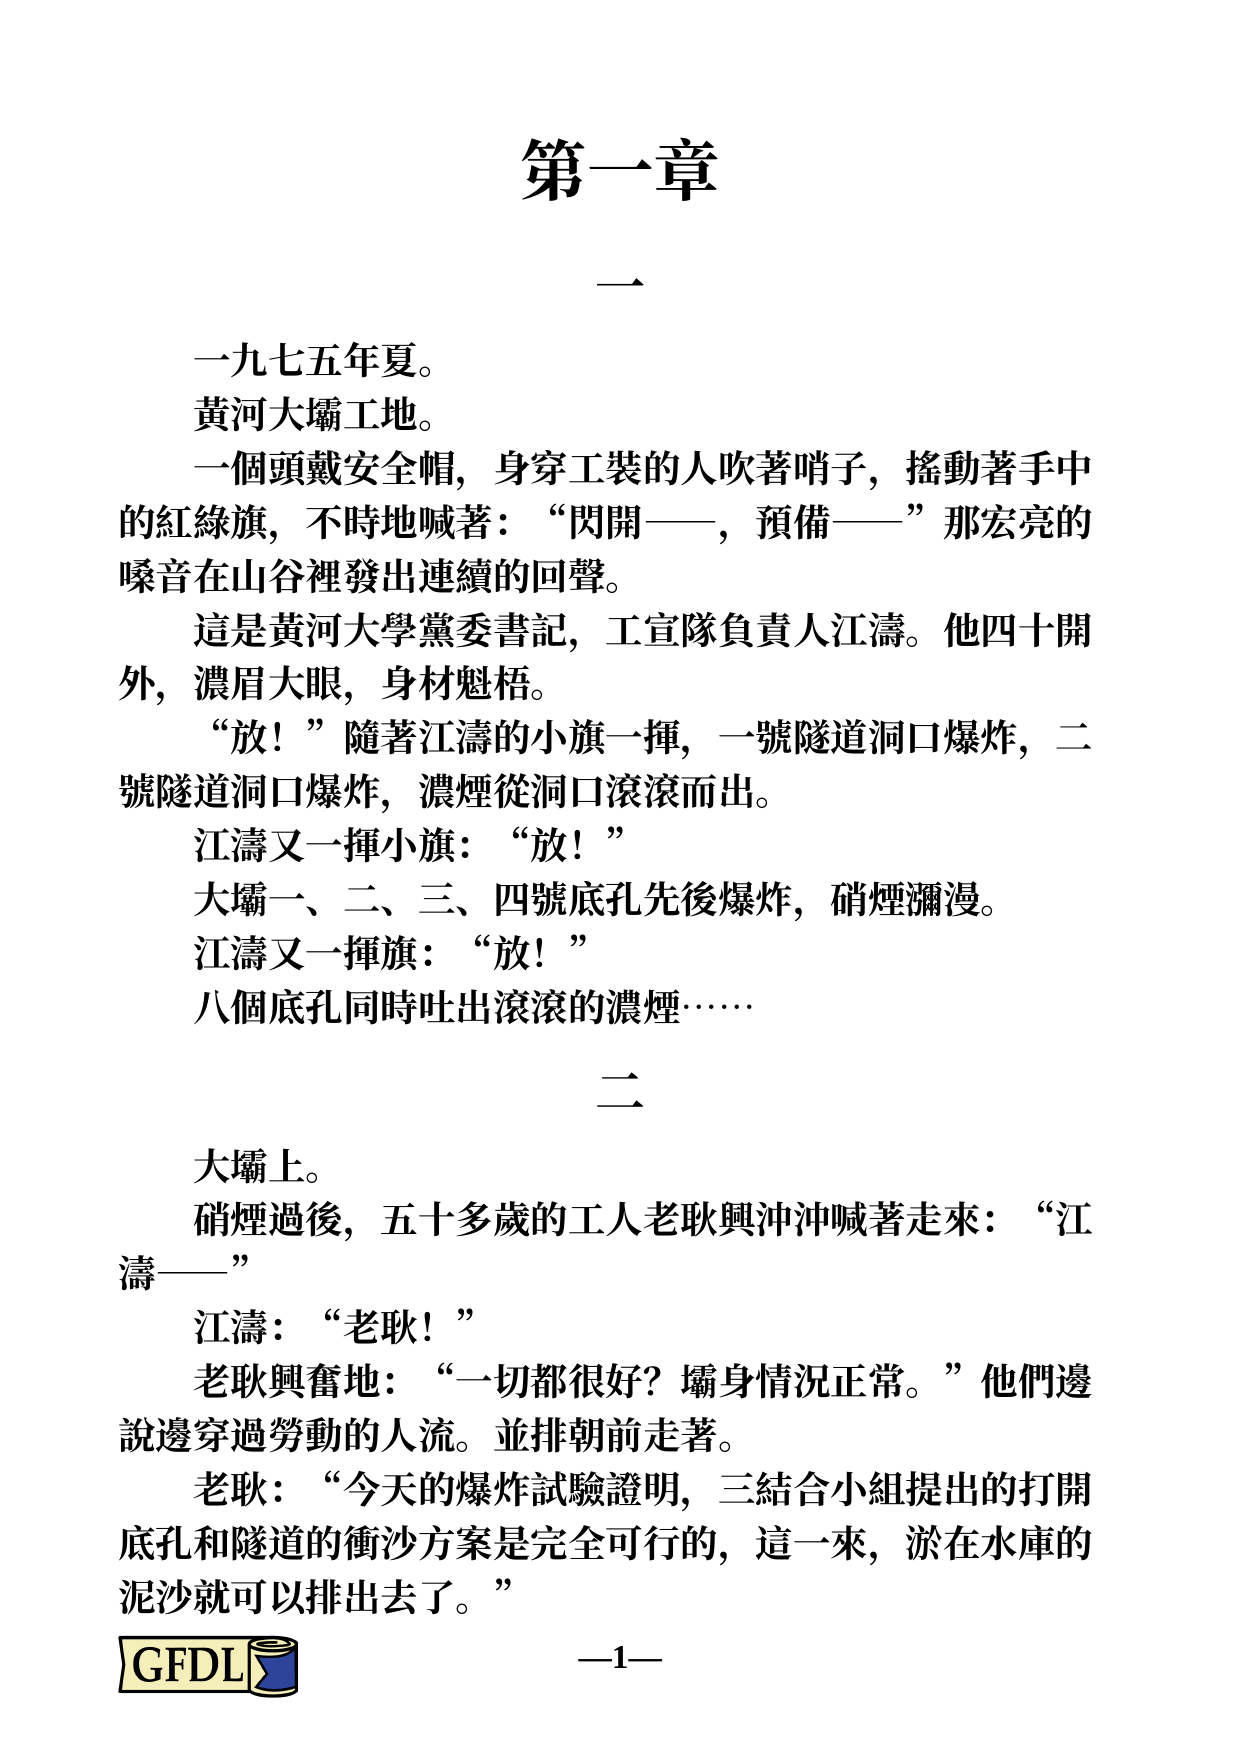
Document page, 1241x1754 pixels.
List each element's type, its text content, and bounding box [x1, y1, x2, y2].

text 江濤又一揮旗：“放！” [118, 924, 1122, 978]
text 老耿：“今天的爆炸試驗證明，三結合小組提出的打開底孔和隧道的衝沙方案是完全可行的，這一來，淤在水庫的泥沙就可以排出去了。” [118, 1460, 1122, 1622]
text 江濤又一揮小旗：“放！” [118, 816, 1122, 870]
text 八個底孔同時吐出滾滾的濃煙…… [118, 978, 1122, 1032]
picture [117, 1635, 299, 1698]
subtitle 第一章 [118, 118, 1122, 214]
text 大壩一、二、三、四號底孔先後爆炸，硝煙瀰漫。 [118, 870, 1122, 924]
text 老耿興奮地：“一切都很好？壩身情況正常。”他們邊說邊穿過勞動的人流。並排朝前走著。 [118, 1352, 1122, 1460]
text 江濤：“老耿！” [118, 1298, 1122, 1352]
text 一九七五年夏。 [118, 332, 1122, 386]
text 一個頭戴安全帽，身穿工裝的人吹著哨子，搖動著手中的紅綠旗，不時地喊著：“閃開——，預備——”那宏亮的嗓音在山谷裡發出連續的回聲。 [118, 439, 1122, 601]
subtitle 二 [118, 1053, 1122, 1124]
subtitle 一 [118, 247, 1122, 319]
text 硝煙過後，五十多歲的工人老耿興沖沖喊著走來：“江濤——” [118, 1191, 1122, 1298]
text 這是黃河大學黨委書記，工宣隊負責人江濤。他四十開外，濃眉大眼，身材魁梧。 [118, 601, 1122, 709]
text “放！”隨著江濤的小旗一揮，一號隧道洞口爆炸，二號隧道洞口爆炸，濃煙從洞口滾滾而出。 [118, 709, 1122, 816]
text 黃河大壩工地。 [118, 386, 1122, 439]
text 大壩上。 [118, 1137, 1122, 1191]
